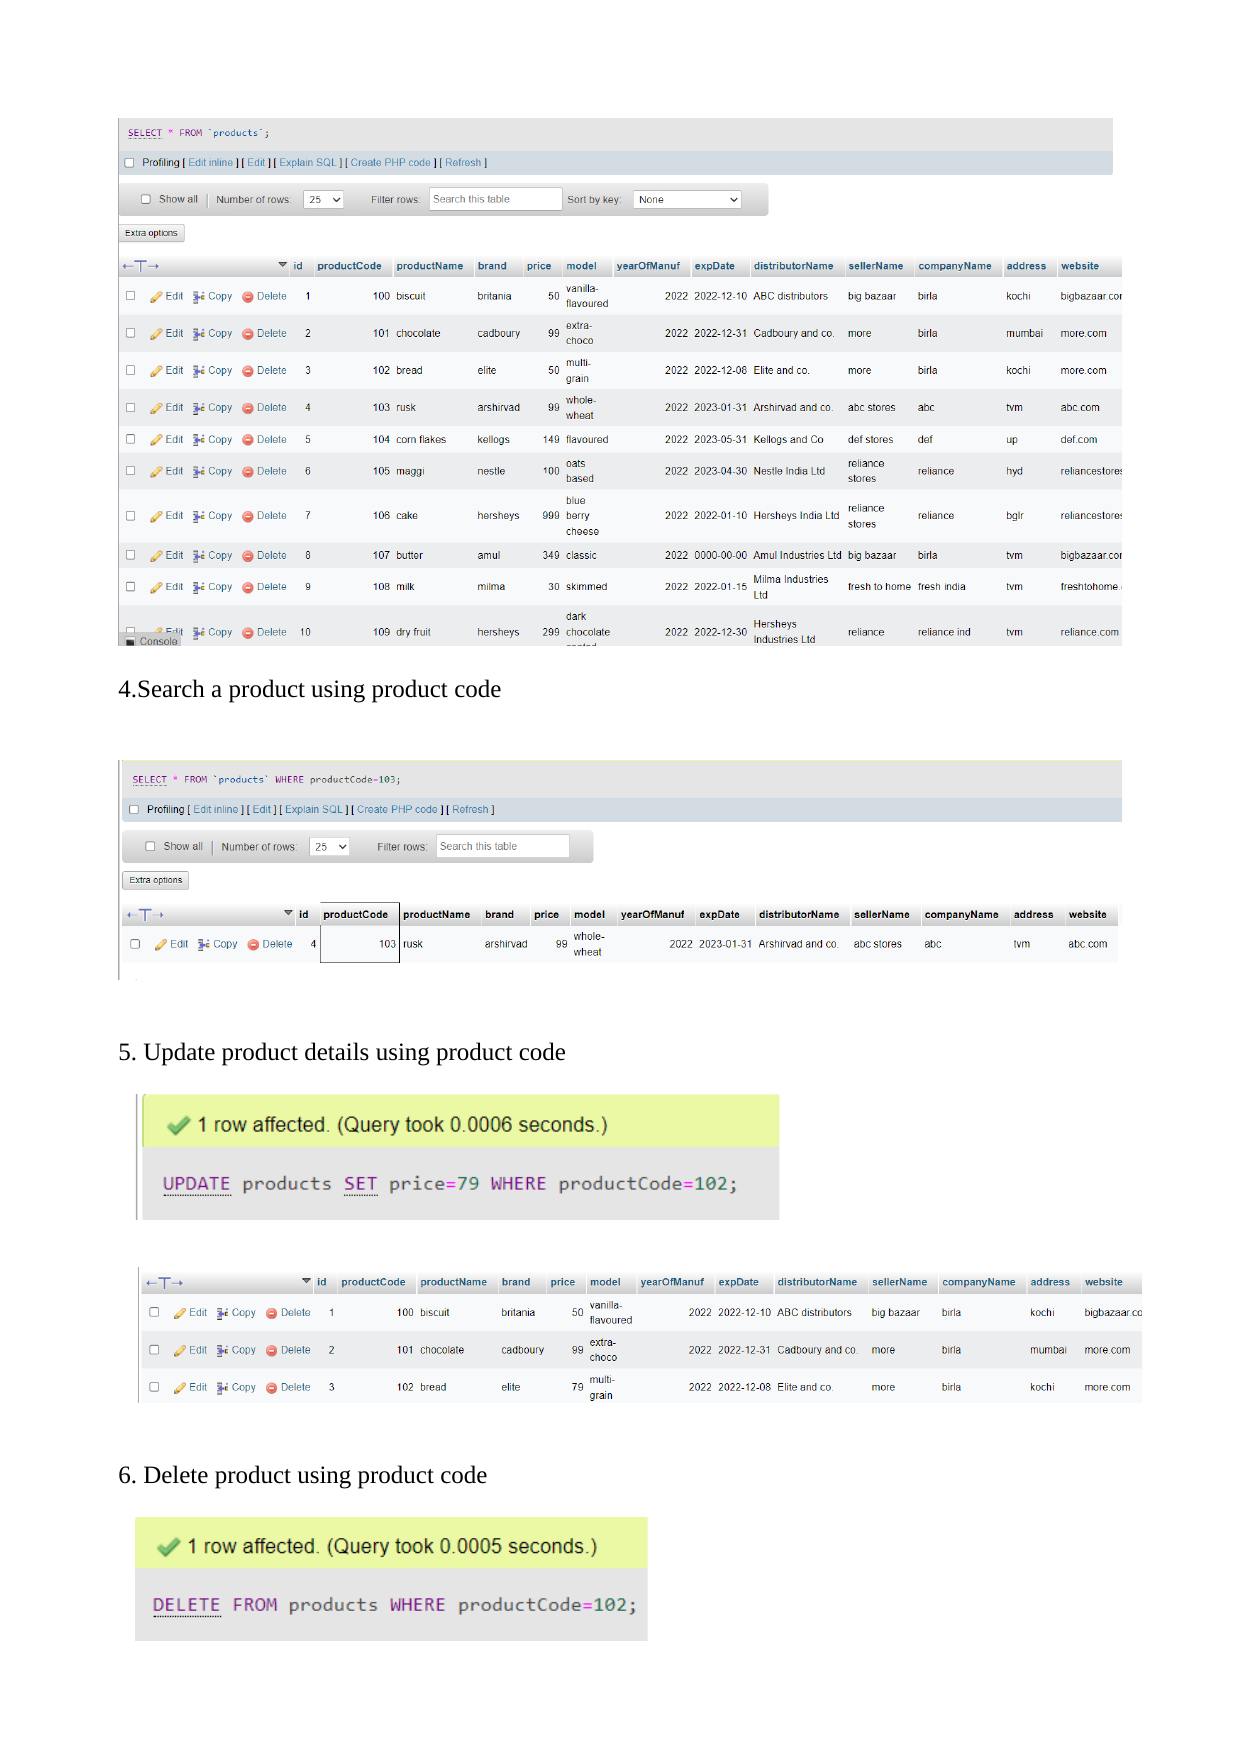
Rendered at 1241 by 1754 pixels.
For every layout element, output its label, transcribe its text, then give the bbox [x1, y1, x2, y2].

text 4.Search a product using product code [118, 674, 1122, 703]
picture [118, 118, 1123, 646]
picture [118, 760, 1123, 980]
picture [135, 1517, 648, 1641]
picture [135, 1094, 780, 1220]
text 6. Delete product using product code [118, 1460, 1122, 1488]
text 5. Update product details using product code [118, 1037, 1122, 1066]
picture [138, 1267, 1143, 1403]
